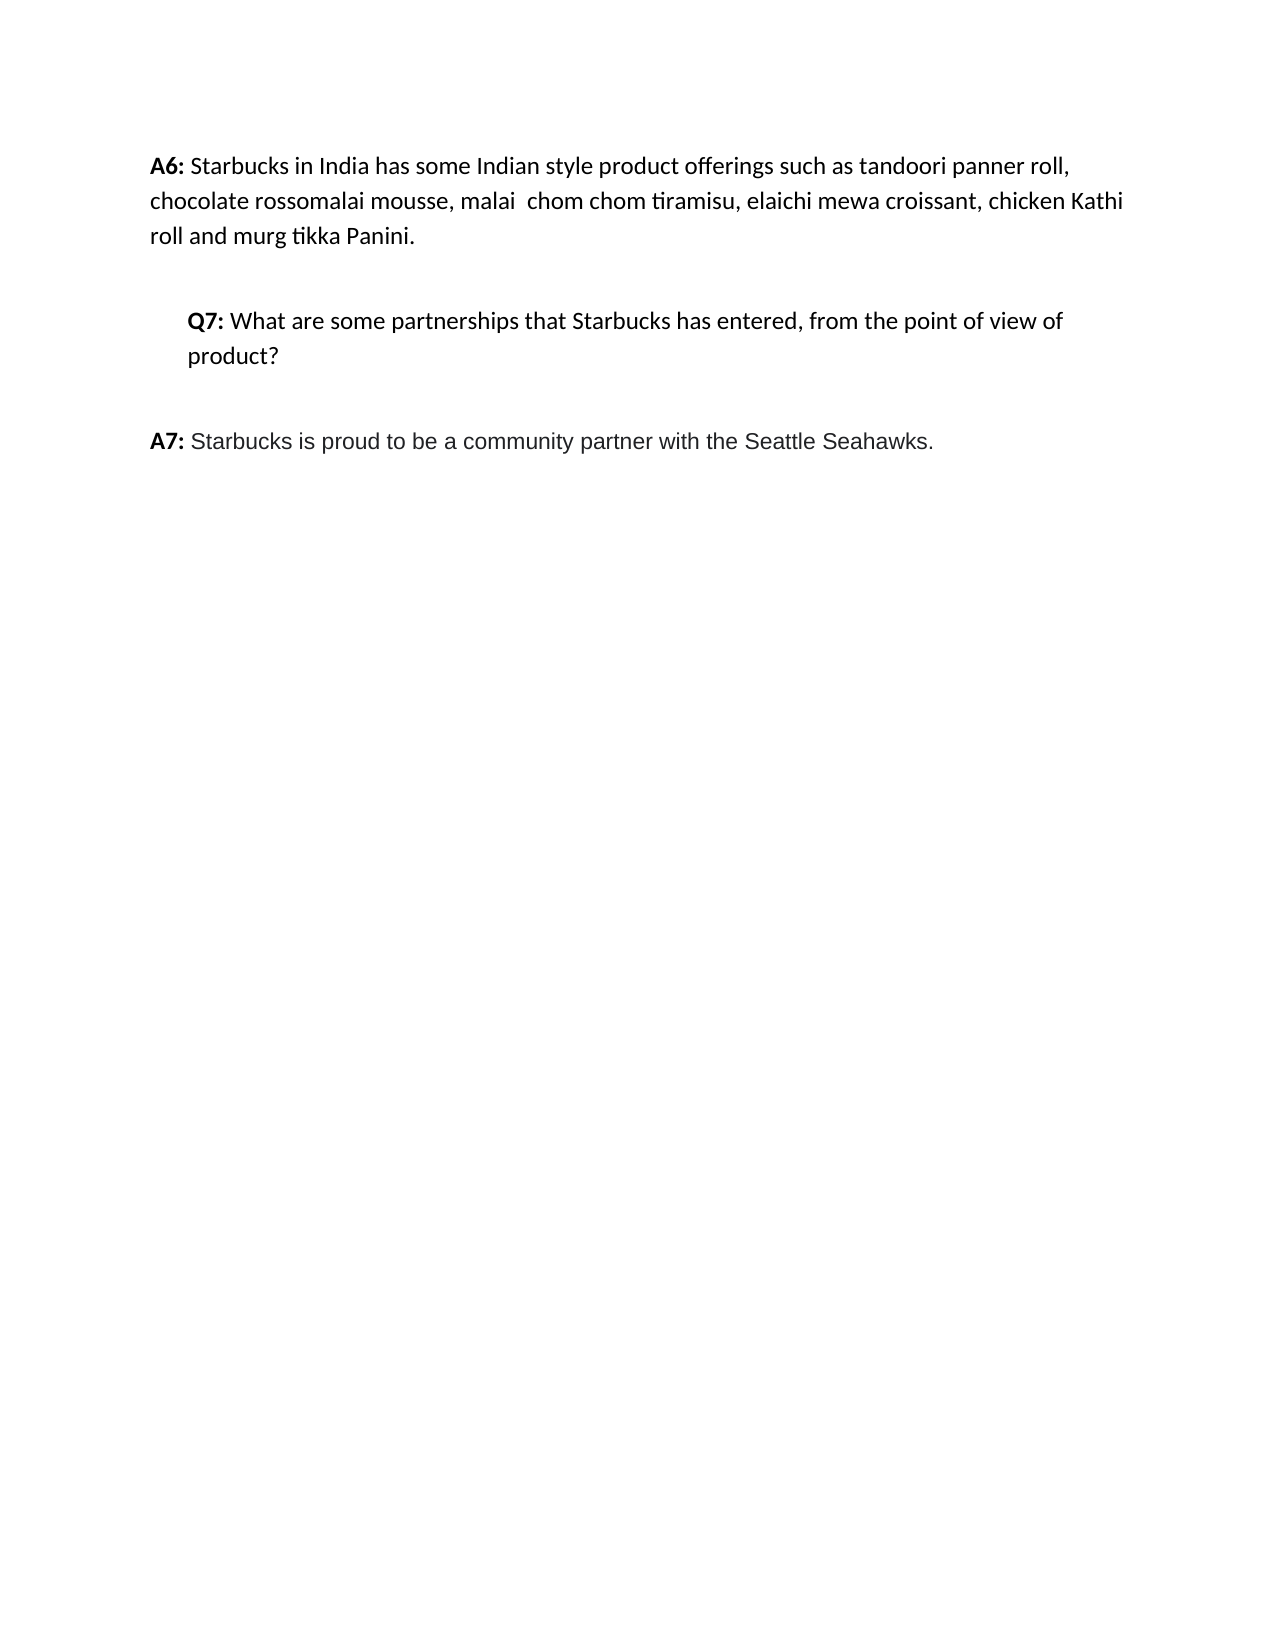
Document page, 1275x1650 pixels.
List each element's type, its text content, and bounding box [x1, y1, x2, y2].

text A7: Starbucks is proud to be a community partner with the Seattle Seahawks. [150, 425, 1125, 456]
text A6: Starbucks in India has some Indian style product offerings such as tandoori panner roll, chocolate rossomalai mousse, malai chom chom tiramisu, elaichi mewa croissant, chicken Kathi roll and murg tikka Panini. [150, 150, 1125, 251]
text Q7: What are some partnerships that Starbucks has entered, from the point of view of product? [187, 305, 1125, 371]
